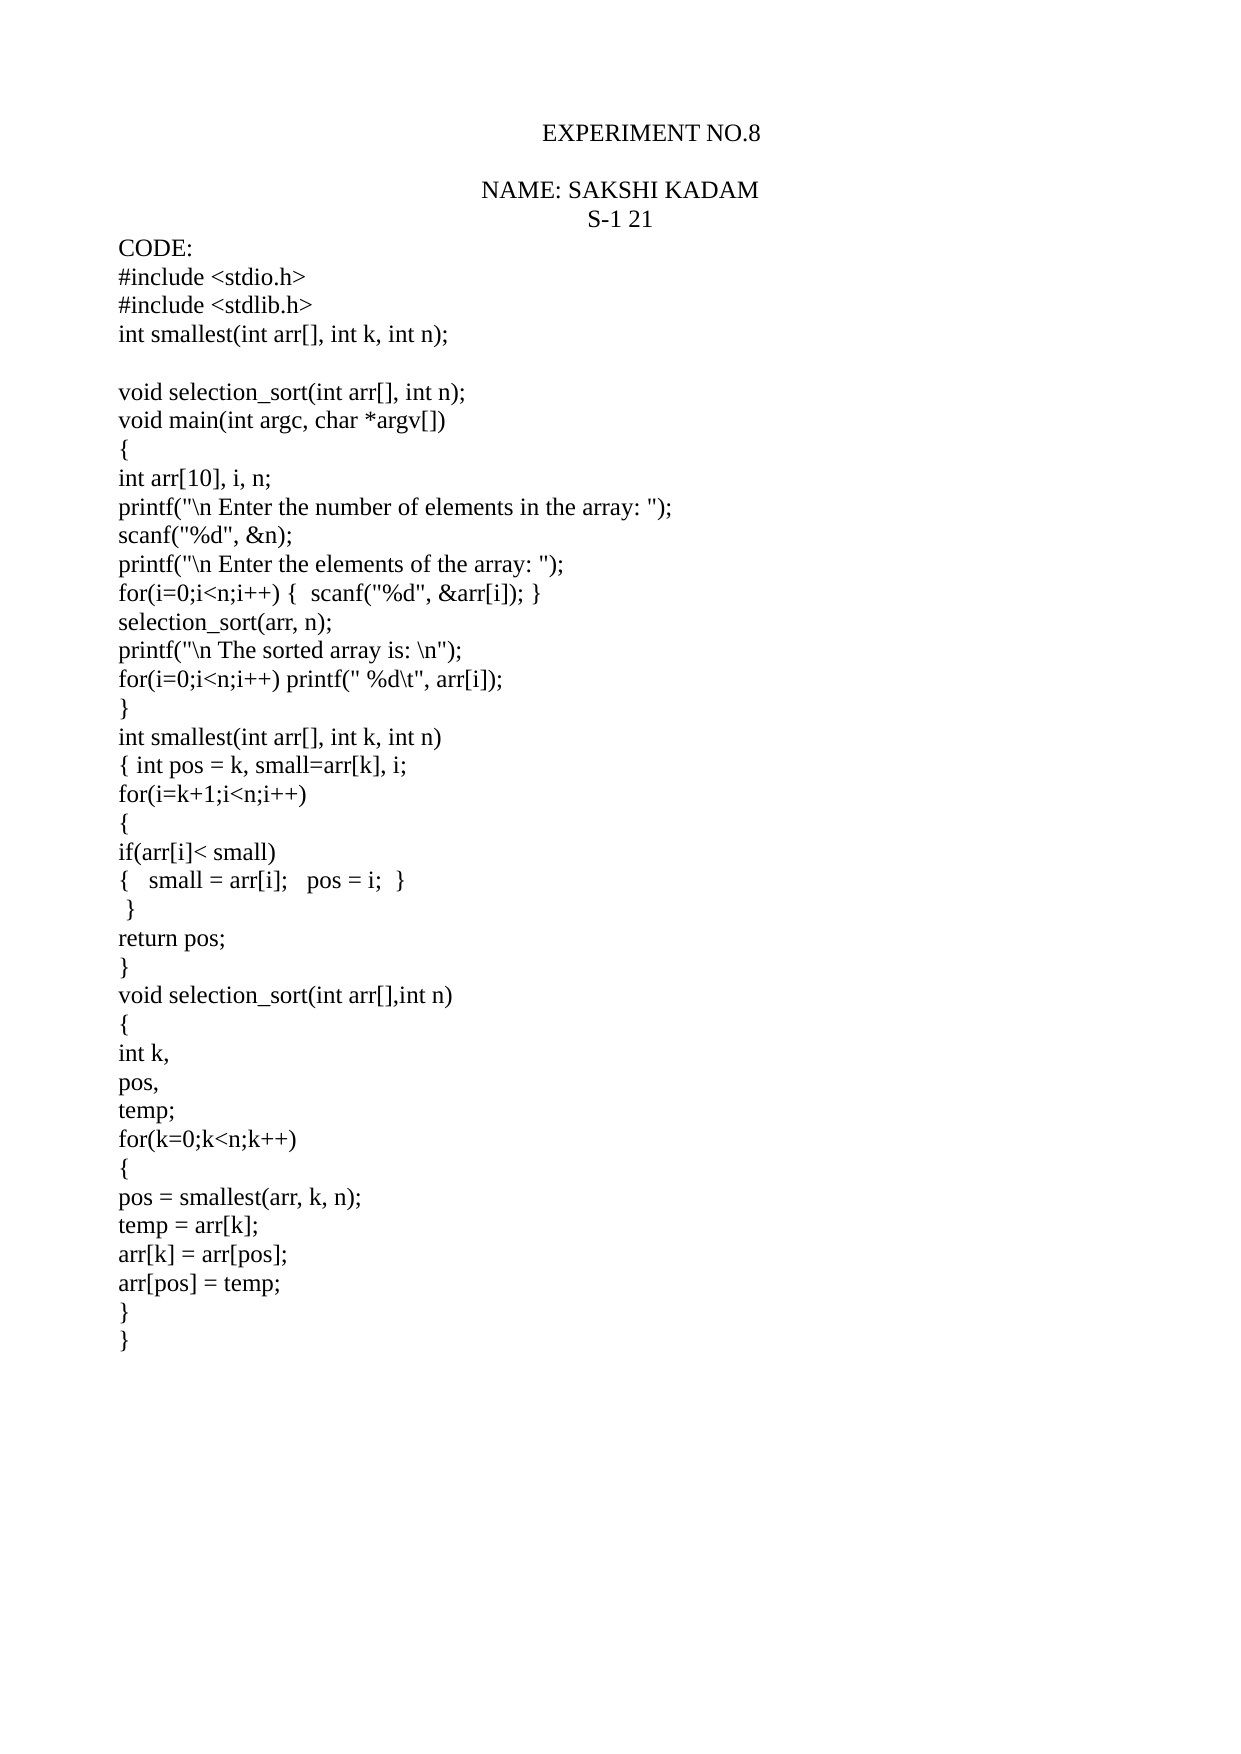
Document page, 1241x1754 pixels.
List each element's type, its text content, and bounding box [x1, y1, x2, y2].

text { [118, 1009, 1122, 1038]
text } [118, 693, 1122, 722]
text for(i=0;i<n;i++) { scanf("%d", &arr[i]); } [118, 578, 1122, 607]
text void selection_sort(int arr[], int n); [118, 377, 1122, 406]
text printf("\n Enter the elements of the array: "); [118, 549, 1122, 578]
text temp = arr[k]; [118, 1211, 1122, 1239]
text { int pos = k, small=arr[k], i; [118, 751, 1122, 779]
text temp; [118, 1096, 1122, 1124]
text S-1 21 [118, 204, 1122, 233]
text { [118, 808, 1122, 837]
text arr[k] = arr[pos]; [118, 1239, 1122, 1268]
text for(i=0;i<n;i++) printf(" %d\t", arr[i]); [118, 664, 1122, 693]
text } [118, 1326, 1122, 1354]
text int k, [118, 1038, 1122, 1067]
text EXPERIMENT NO.8 [118, 118, 1122, 147]
text } [118, 952, 1122, 981]
text arr[pos] = temp; [118, 1268, 1122, 1297]
text void selection_sort(int arr[],int n) [118, 981, 1122, 1009]
text pos, [118, 1067, 1122, 1096]
text for(k=0;k<n;k++) [118, 1124, 1122, 1153]
text for(i=k+1;i<n;i++) [118, 779, 1122, 808]
text NAME: SAKSHI KADAM [118, 176, 1122, 204]
text { [118, 1153, 1122, 1182]
text void main(int argc, char *argv[]) [118, 406, 1122, 434]
text int smallest(int arr[], int k, int n); [118, 319, 1122, 348]
text CODE: [118, 233, 1122, 262]
text printf("\n The sorted array is: \n"); [118, 636, 1122, 664]
text { small = arr[i]; pos = i; } [118, 866, 1122, 894]
text } [118, 1297, 1122, 1326]
text printf("\n Enter the number of elements in the array: "); [118, 492, 1122, 521]
text pos = smallest(arr, k, n); [118, 1182, 1122, 1211]
text #include <stdlib.h> [118, 291, 1122, 319]
text { [118, 434, 1122, 463]
text } [118, 894, 1122, 923]
text if(arr[i]< small) [118, 837, 1122, 866]
text scanf("%d", &n); [118, 521, 1122, 549]
text return pos; [118, 923, 1122, 952]
text int smallest(int arr[], int k, int n) [118, 722, 1122, 751]
text selection_sort(arr, n); [118, 607, 1122, 636]
text #include <stdio.h> [118, 262, 1122, 291]
text int arr[10], i, n; [118, 463, 1122, 492]
